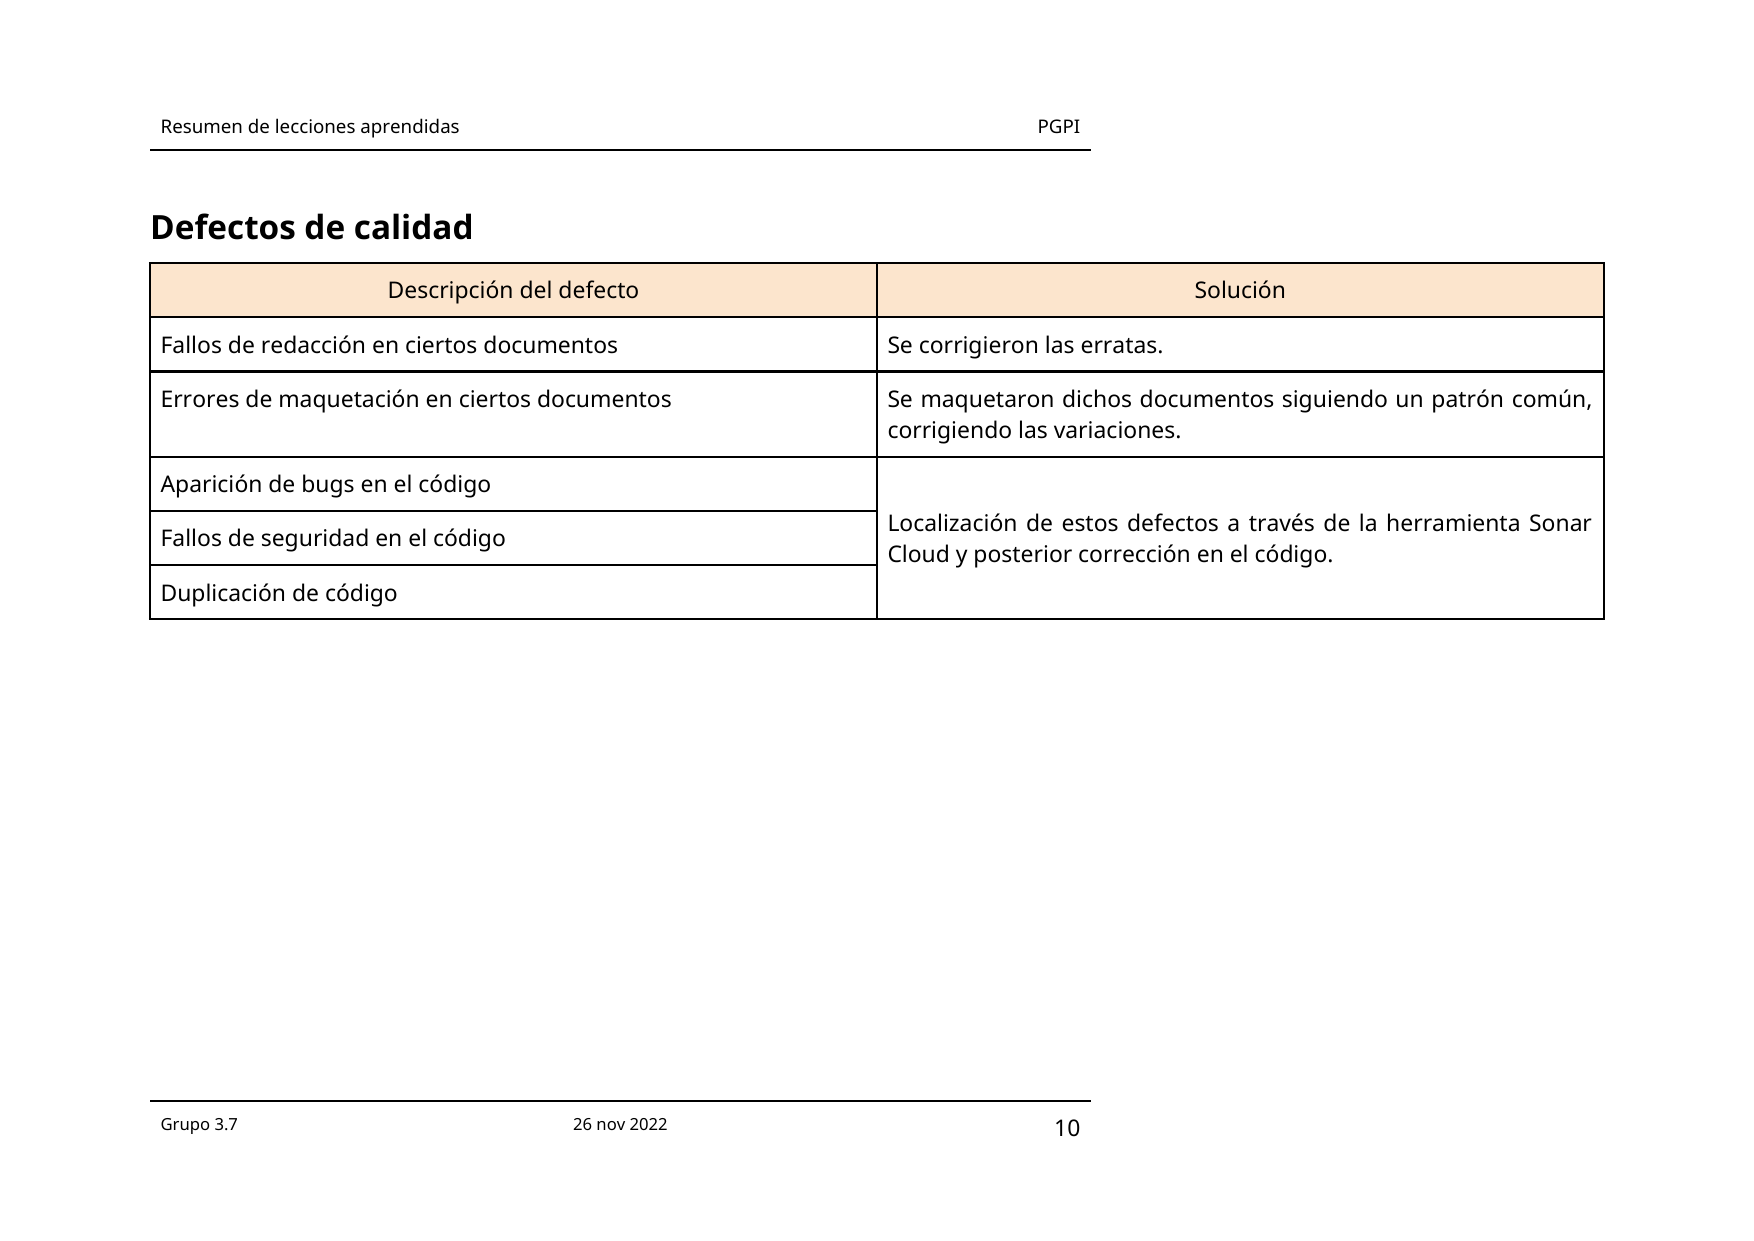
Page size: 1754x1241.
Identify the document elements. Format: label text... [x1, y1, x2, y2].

table_cell Localización de estos defectos a través de la herramienta Sonar Cloud y posterior corrección en el código. [878, 458, 1603, 618]
table_cell Se corrigieron las erratas. [878, 318, 1603, 370]
table_cell Errores de maquetación en ciertos documentos [151, 373, 876, 456]
table_cell Duplicación de código [151, 566, 876, 618]
table_header Descripción del defecto [151, 264, 876, 316]
table_header Solución [878, 264, 1603, 316]
subtitle Defectos de calidad [150, 204, 1604, 249]
table_cell Fallos de seguridad en el código [151, 512, 876, 564]
table_cell Se maquetaron dichos documentos siguiendo un patrón común, corrigiendo las variaciones. [878, 373, 1603, 456]
table_cell Aparición de bugs en el código [151, 458, 876, 510]
table_cell Fallos de redacción en ciertos documentos [151, 318, 876, 370]
